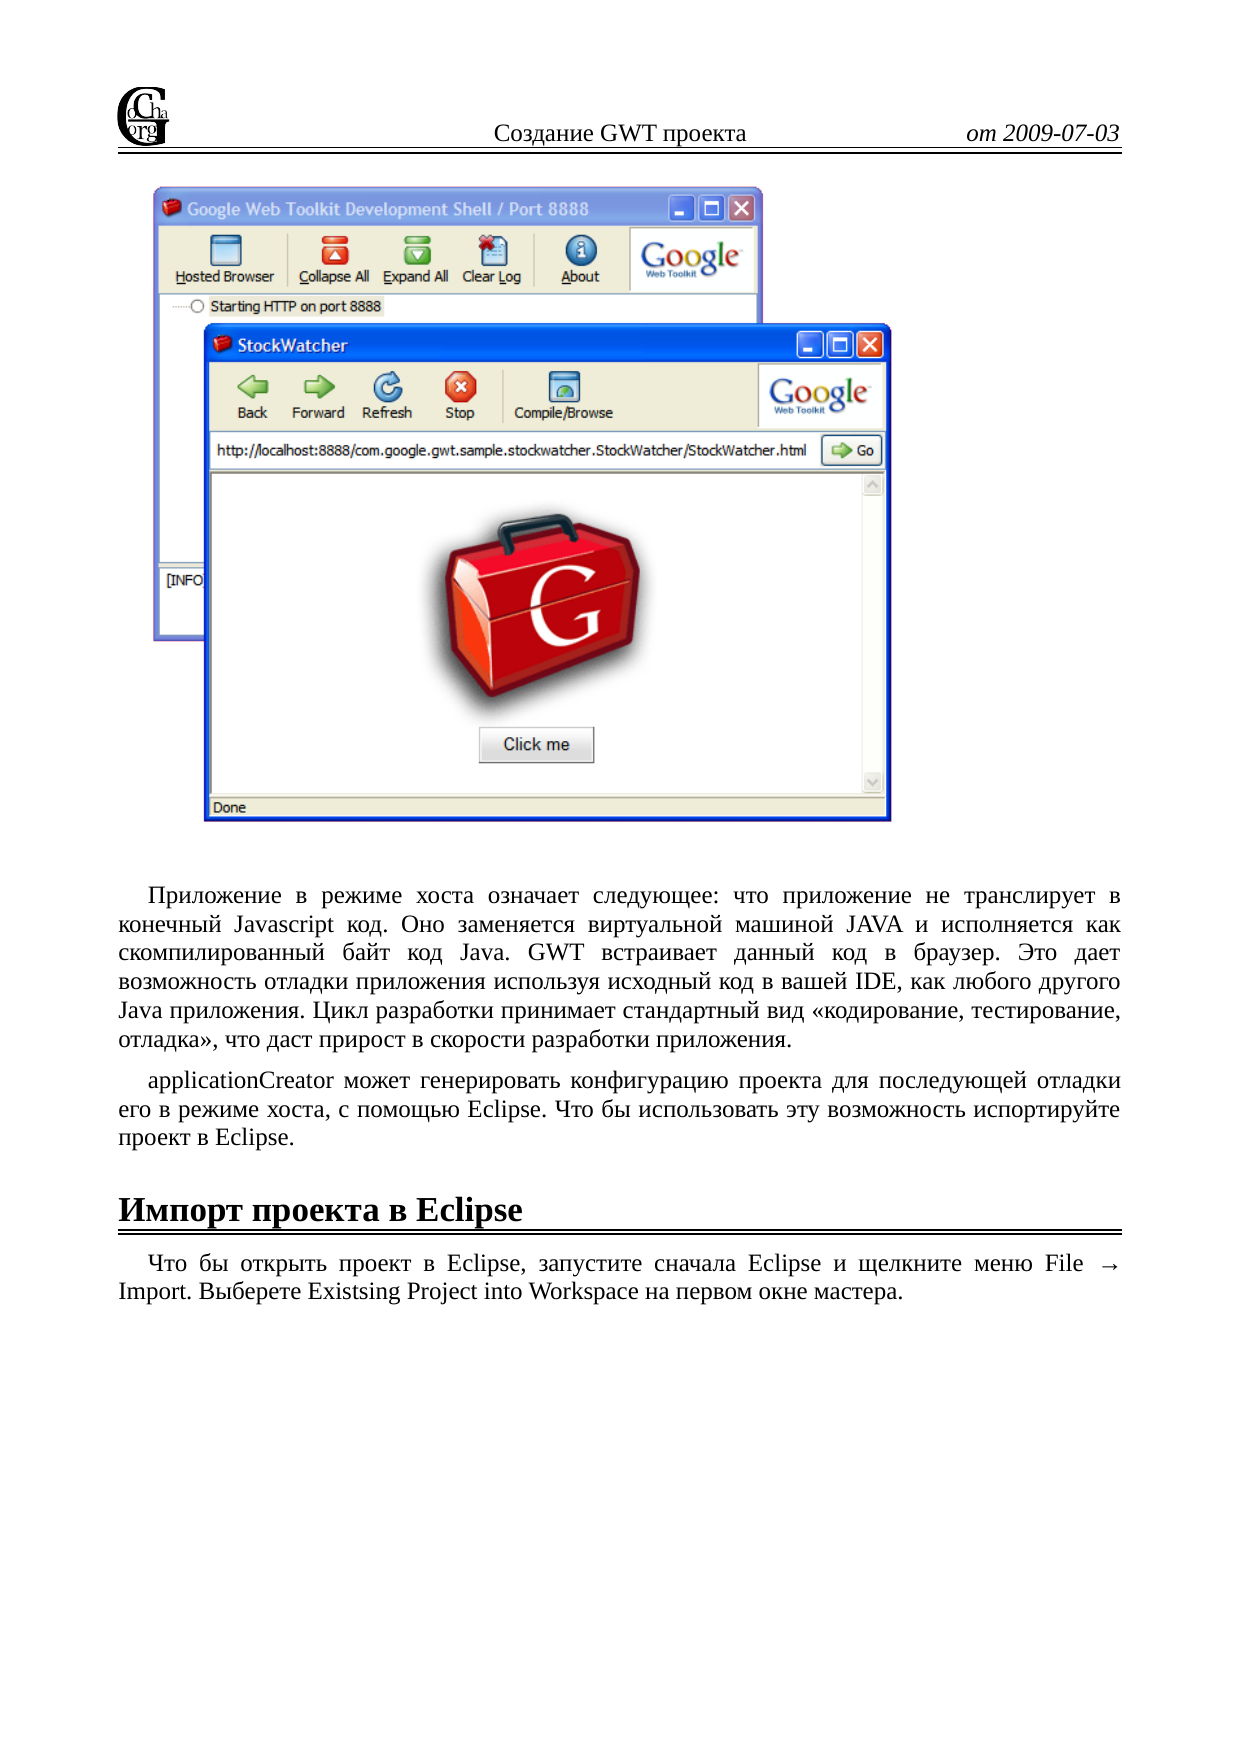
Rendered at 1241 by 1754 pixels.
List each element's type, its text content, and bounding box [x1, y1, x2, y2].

text Приложение в режиме хоста означает следующее: что приложение не транслирует в конечный Javascript код. Оно заменяется виртуальной машиной JAVA и исполняется как скомпилированный байт код Java. GWT встраивает данный код в браузер. Это дает возможность отладки приложения используя исходный код в вашей IDE, как любого другого Java приложения. Цикл разработки принимает стандартный вид «кодирование, тестирование, отладка», что даст прирост в скорости разработки приложения. [118, 880, 1122, 1052]
text Что бы открыть проект в Eclipse, запустите сначала Eclipse и щелкните меню File → Import. Выберете Existsing Project into Workspace на первом окне мастера. [118, 1248, 1122, 1305]
picture [117, 87, 170, 146]
picture [147, 183, 898, 827]
subtitle Импорт проекта в Eclipse [118, 1189, 1122, 1229]
text applicationCreator может генерировать конфигурацию проекта для последующей отладки его в режиме хоста, с помощью Eclipse. Что бы использовать эту возможность испортируйте проект в Eclipse. [118, 1065, 1122, 1151]
